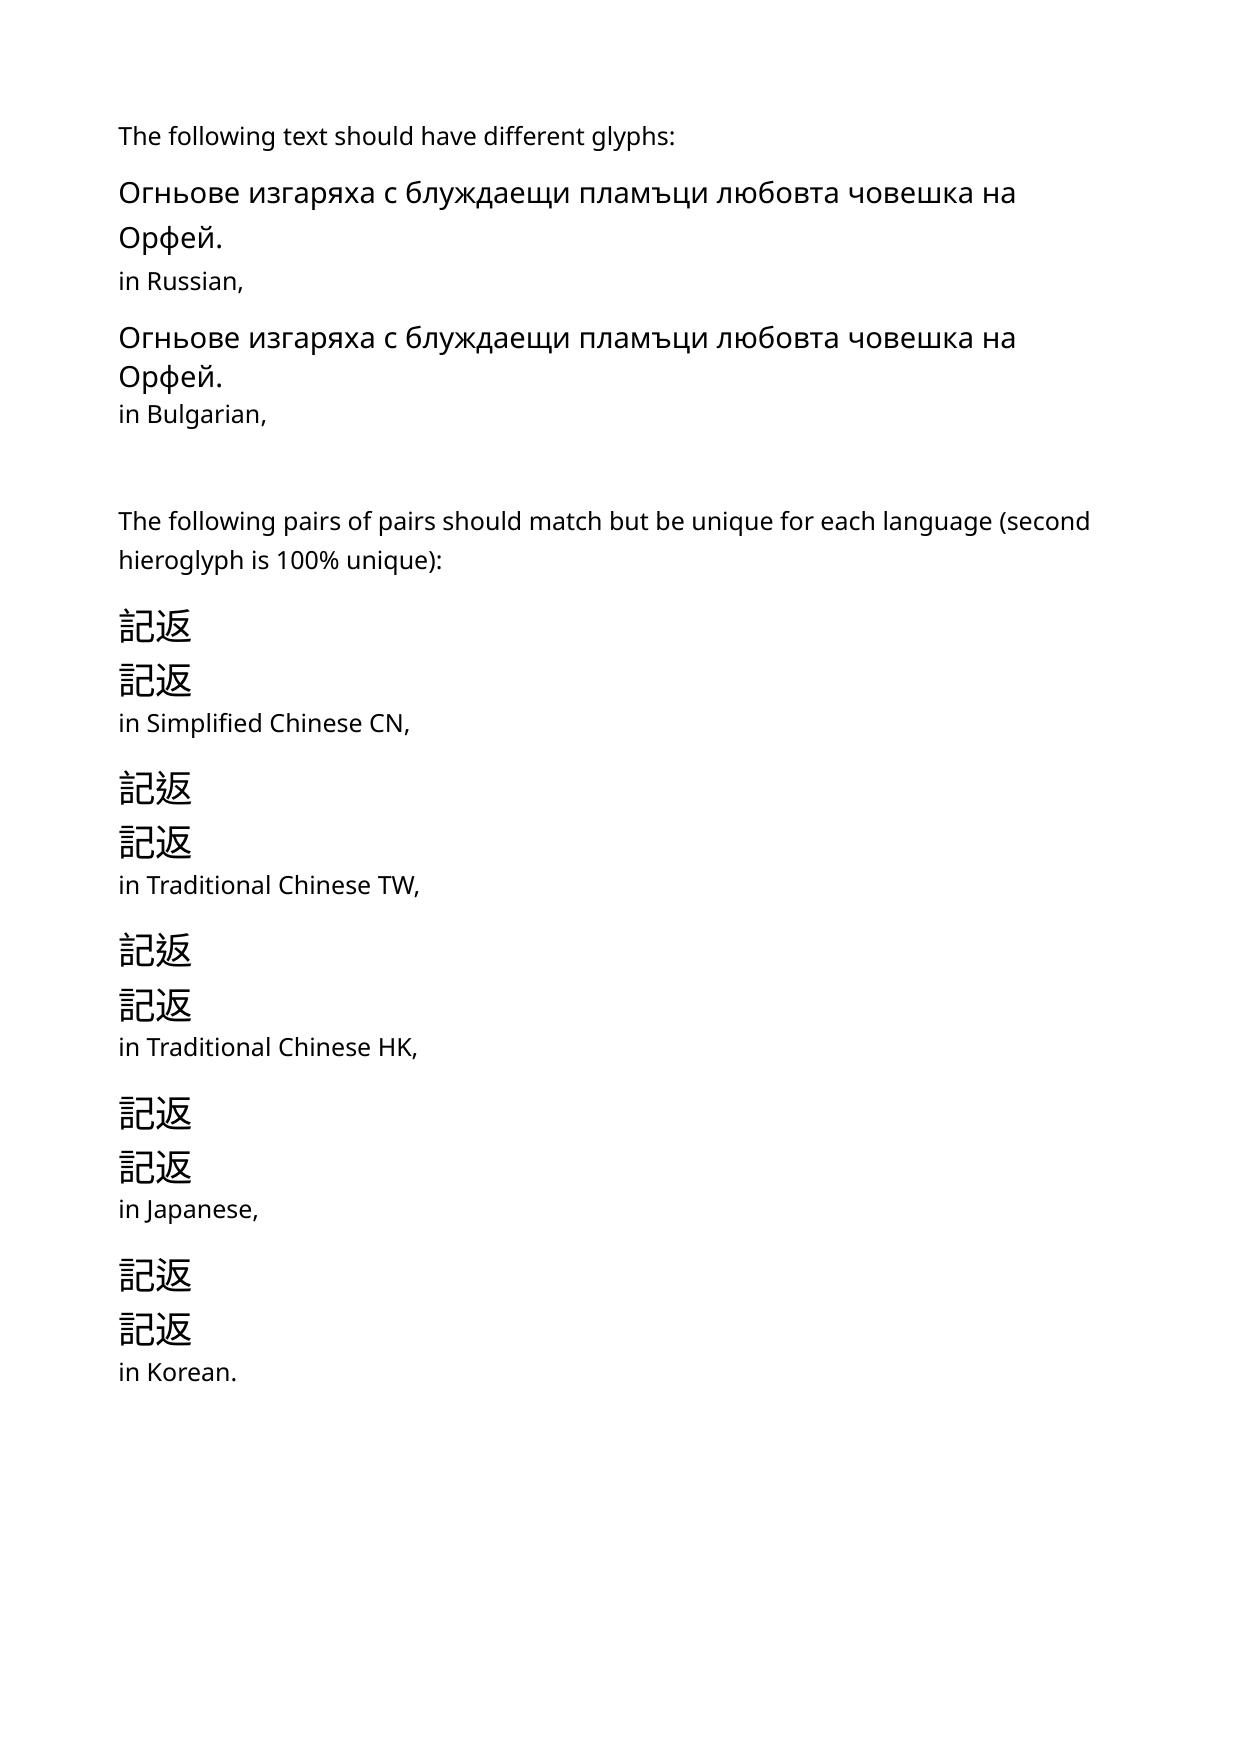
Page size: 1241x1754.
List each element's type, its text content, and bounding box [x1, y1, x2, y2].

text 記返 [118, 597, 1122, 651]
text 記返 [118, 813, 1122, 867]
text 記返 [118, 1246, 1122, 1300]
text in Bulgarian, [118, 396, 1122, 430]
text 記返 [118, 921, 1122, 976]
text in Traditional Chinese HK, [118, 1030, 1122, 1064]
text The following pairs of pairs should match but be unique for each language (second hieroglyph is 100% unique): [118, 504, 1122, 577]
text in Traditional Chinese TW, [118, 867, 1122, 902]
text in Japanese, [118, 1192, 1122, 1226]
text in Russian, [118, 263, 1122, 297]
text 記返 [118, 1300, 1122, 1354]
text 記返 [118, 651, 1122, 705]
text The following text should have different glyphs: [118, 118, 1122, 152]
text in Simplified Chinese CN, [118, 705, 1122, 739]
text Огньове изгаряха с блуждаещи пламъци любовта човешка на Орфей. [118, 172, 1122, 257]
text 記返 [118, 976, 1122, 1030]
text 記返 [118, 1083, 1122, 1138]
text 記返 [118, 1138, 1122, 1192]
text Огньове изгаряха с блуждаещи пламъци любовта човешка на Орфей. [118, 317, 1122, 396]
text 記返 [118, 759, 1122, 813]
text in Korean. [118, 1354, 1122, 1388]
